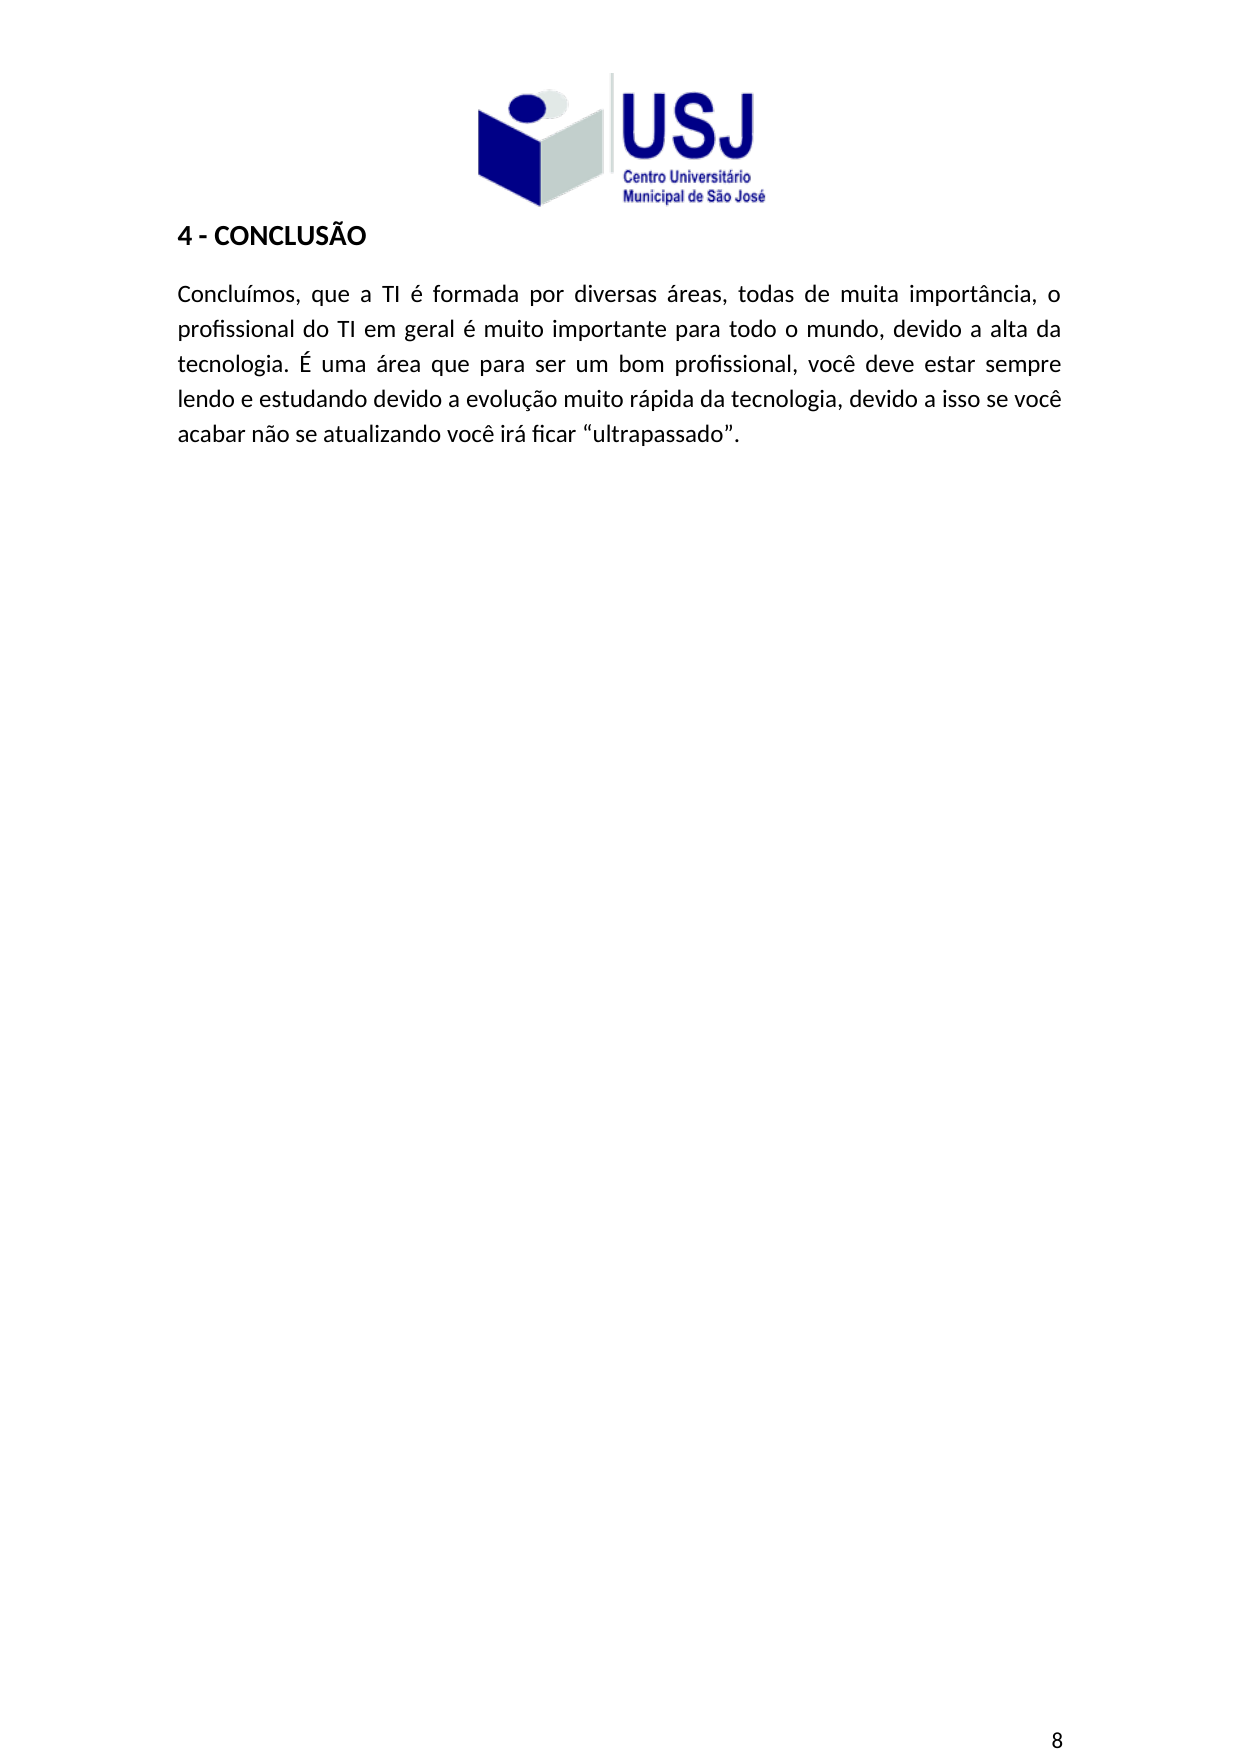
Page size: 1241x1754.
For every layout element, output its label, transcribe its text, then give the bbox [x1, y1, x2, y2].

picture [425, 73, 815, 217]
text 4 - CONCLUSÃO [177, 217, 1063, 252]
text Concluímos, que a TI é formada por diversas áreas, todas de muita importância, o profissional do TI em geral é muito importante para todo o mundo, devido a alta da tecnologia. É uma área que para ser um bom profissional, você deve estar sempre lendo e estudando devido a evolução muito rápida da tecnologia, devido a isso se você acabar não se atualizando você irá ficar “ultrapassado”. [177, 278, 1063, 449]
